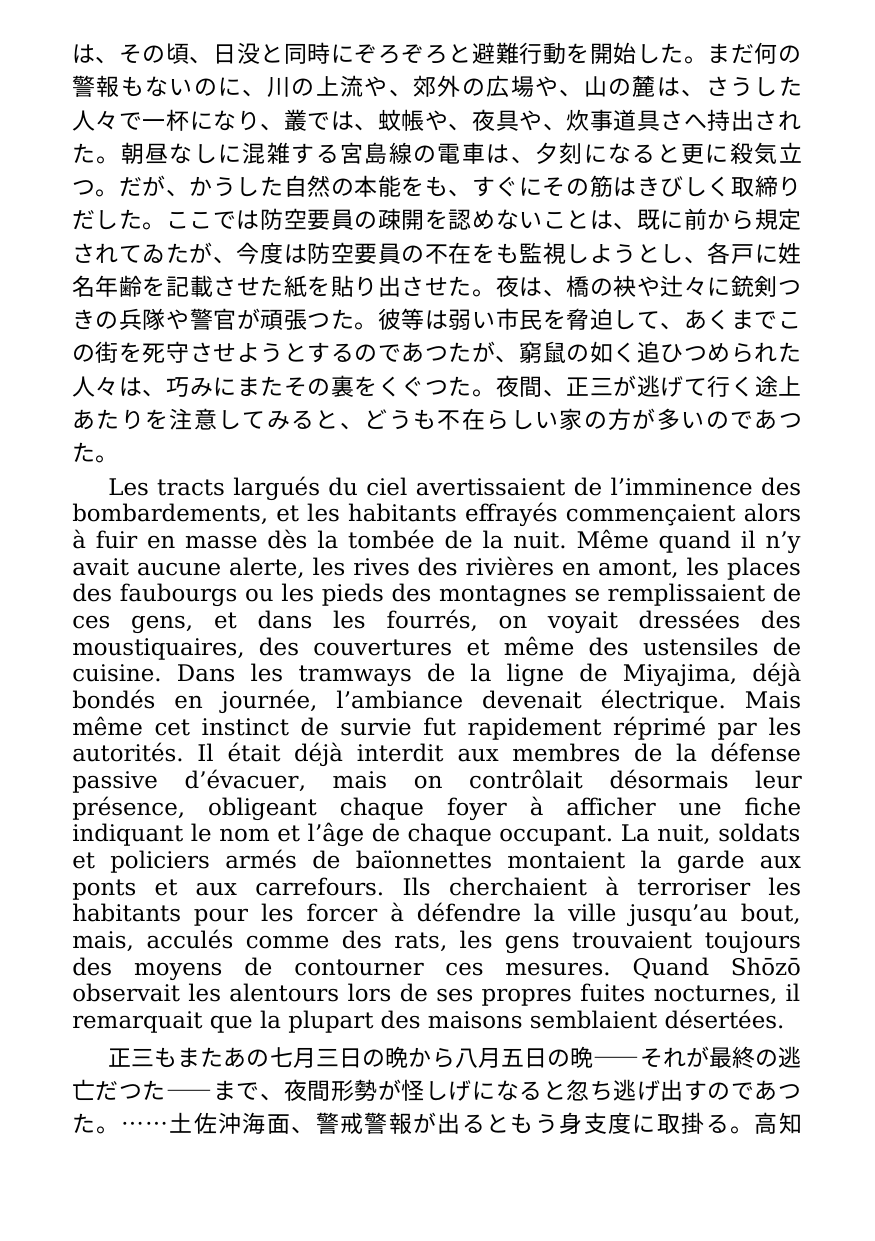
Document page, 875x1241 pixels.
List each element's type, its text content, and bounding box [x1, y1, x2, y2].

text Les tracts largués du ciel avertissaient de l’imminence des bombardements, et les habitants effrayés commençaient alors à fuir en masse dès la tombée de la nuit. Même quand il n’y avait aucune alerte, les rives des rivières en amont, les places des faubourgs ou les pieds des montagnes se remplissaient de ces gens, et dans les fourrés, on voyait dressées des moustiquaires, des couvertures et même des ustensiles de cuisine. Dans les tramways de la ligne de Miyajima, déjà bondés en journée, l’ambiance devenait électrique. Mais même cet instinct de survie fut rapidement réprimé par les autorités. Il était déjà interdit aux membres de la défense passive d’évacuer, mais on contrôlait désormais leur présence, obligeant chaque foyer à afficher une fiche indiquant le nom et l’âge de chaque occupant. La nuit, soldats et policiers armés de baïonnettes montaient la garde aux ponts et aux carrefours. Ils cherchaient à terroriser les habitants pour les forcer à défendre la ville jusqu’au bout, mais, acculés comme des rats, les gens trouvaient toujours des moyens de contourner ces mesures. Quand Shōzō observait les alentours lors de ses propres fuites nocturnes, il remarquait que la plupart des maisons semblaient désertées. [72, 474, 802, 1034]
text は、その頃、日没と同時にぞろぞろと避難行動を開始した。まだ何の警報もないのに、川の上流や、郊外の広場や、山の麓は、さうした人々で一杯になり、叢では、蚊帳や、夜具や、炊事道具さへ持出された。朝昼なしに混雑する宮島線の電車は、夕刻になると更に殺気立つ。だが、かうした自然の本能をも、すぐにその筋はきびしく取締りだした。ここでは防空要員の疎開を認めないことは、既に前から規定されてゐたが、今度は防空要員の不在をも監視しようとし、各戸に姓名年齢を記載させた紙を貼り出させた。夜は、橋の袂や辻々に銃剣つきの兵隊や警官が頑張つた。彼等は弱い市民を脅迫して、あくまでこの街を死守させようとするのであつたが、窮鼠の如く追ひつめられた人々は、巧みにまたその裏をくぐつた。夜間、正三が逃げて行く途上あたりを注意してみると、どうも不在らしい家の方が多いのであつた。 [72, 36, 802, 468]
text 正三もまたあの七月三日の晩から八月五日の晩――それが最終の逃亡だつた――まで、夜間形勢が怪しげになると忽ち逃げ出すのであつた。……土佐沖海面、警戒警報が出るともう身支度に取掛る。高知 [72, 1040, 802, 1139]
